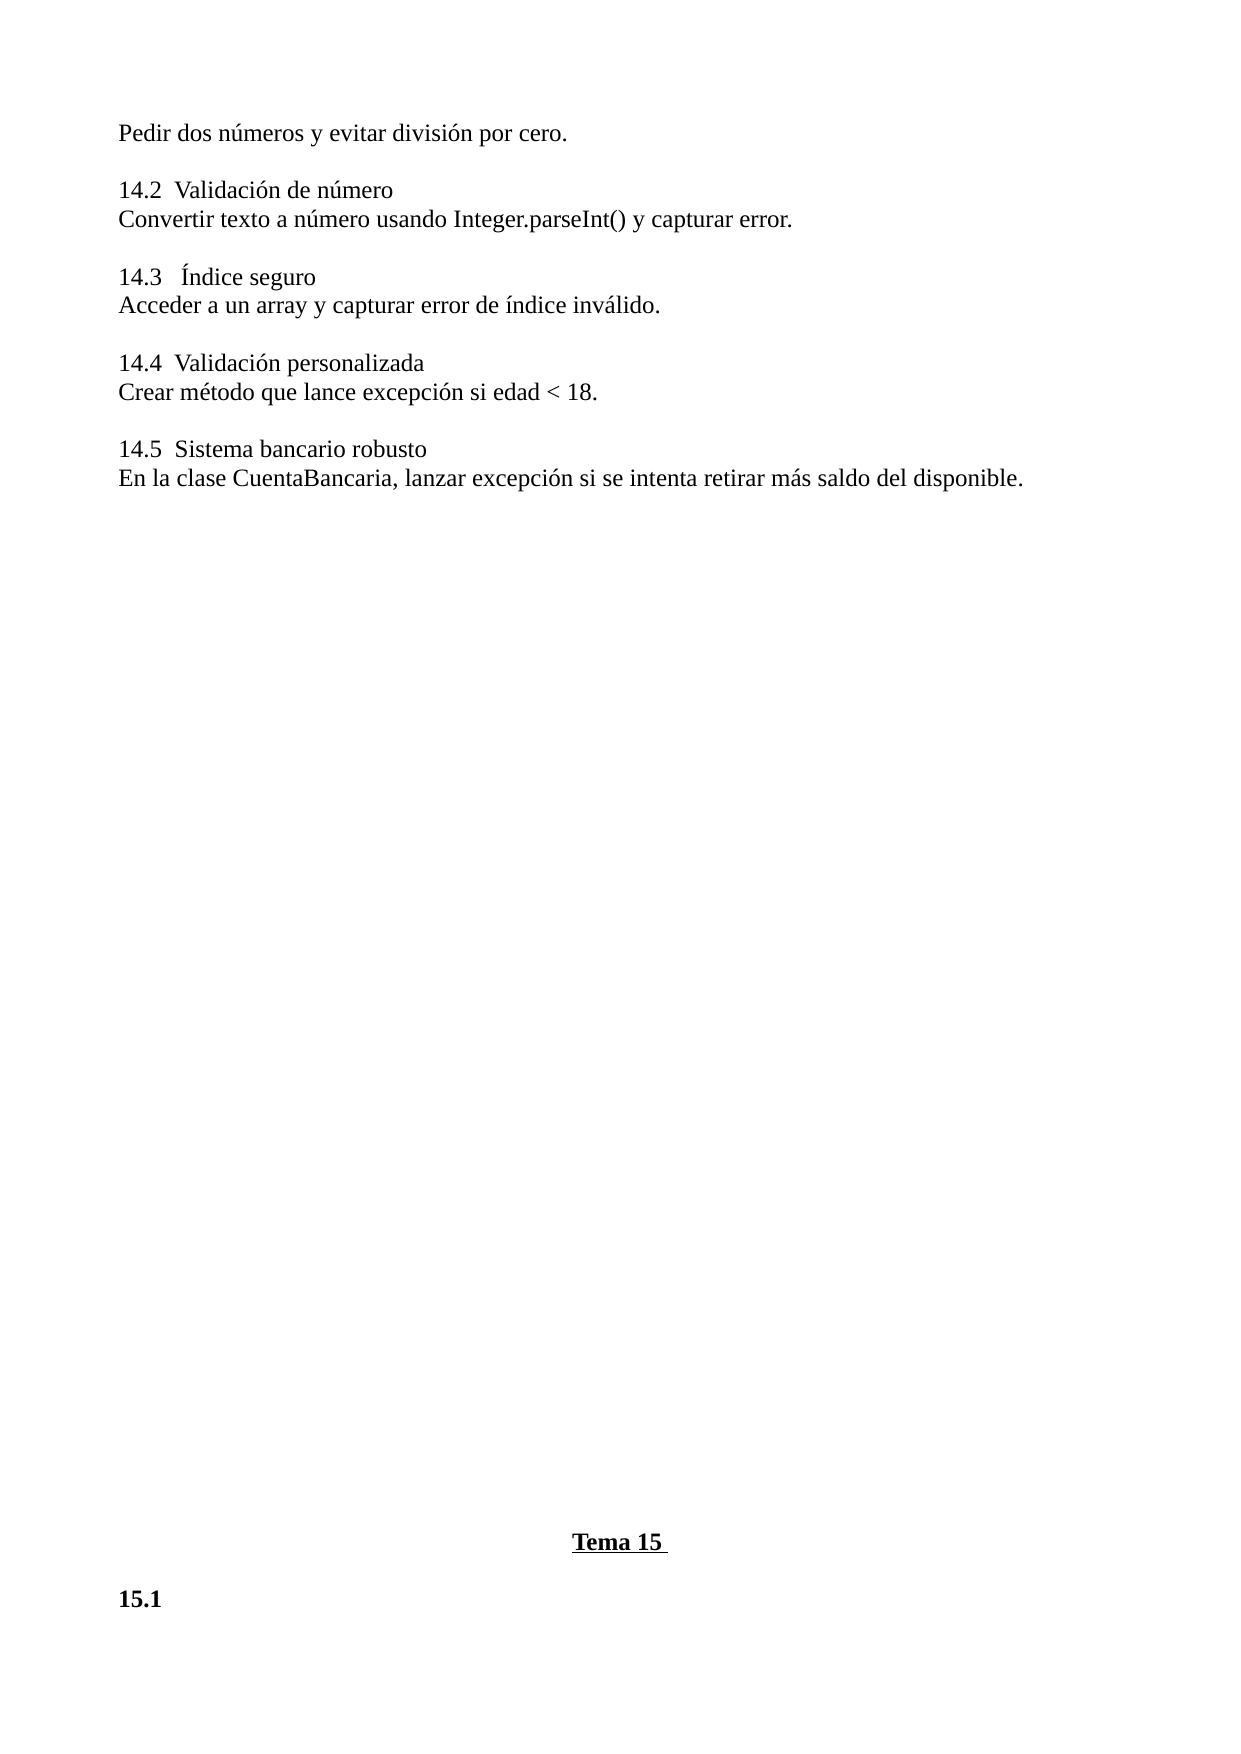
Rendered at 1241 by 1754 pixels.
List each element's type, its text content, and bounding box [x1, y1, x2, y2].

text 14.2 Validación de número [118, 176, 1122, 204]
text Pedir dos números y evitar división por cero. [118, 118, 1122, 147]
text 14.3 Índice seguro [118, 262, 1122, 291]
text En la clase CuentaBancaria, lanzar excepción si se intenta retirar más saldo del disponible. [118, 463, 1122, 492]
text Crear método que lance excepción si edad < 18. [118, 377, 1122, 406]
text 15.1 [118, 1584, 1122, 1613]
text 14.4 Validación personalizada [118, 348, 1122, 377]
text Convertir texto a número usando Integer.parseInt() y capturar error. [118, 204, 1122, 233]
text Tema 15 [118, 1527, 1122, 1556]
text 14.5 Sistema bancario robusto [118, 434, 1122, 463]
text Acceder a un array y capturar error de índice inválido. [118, 291, 1122, 319]
